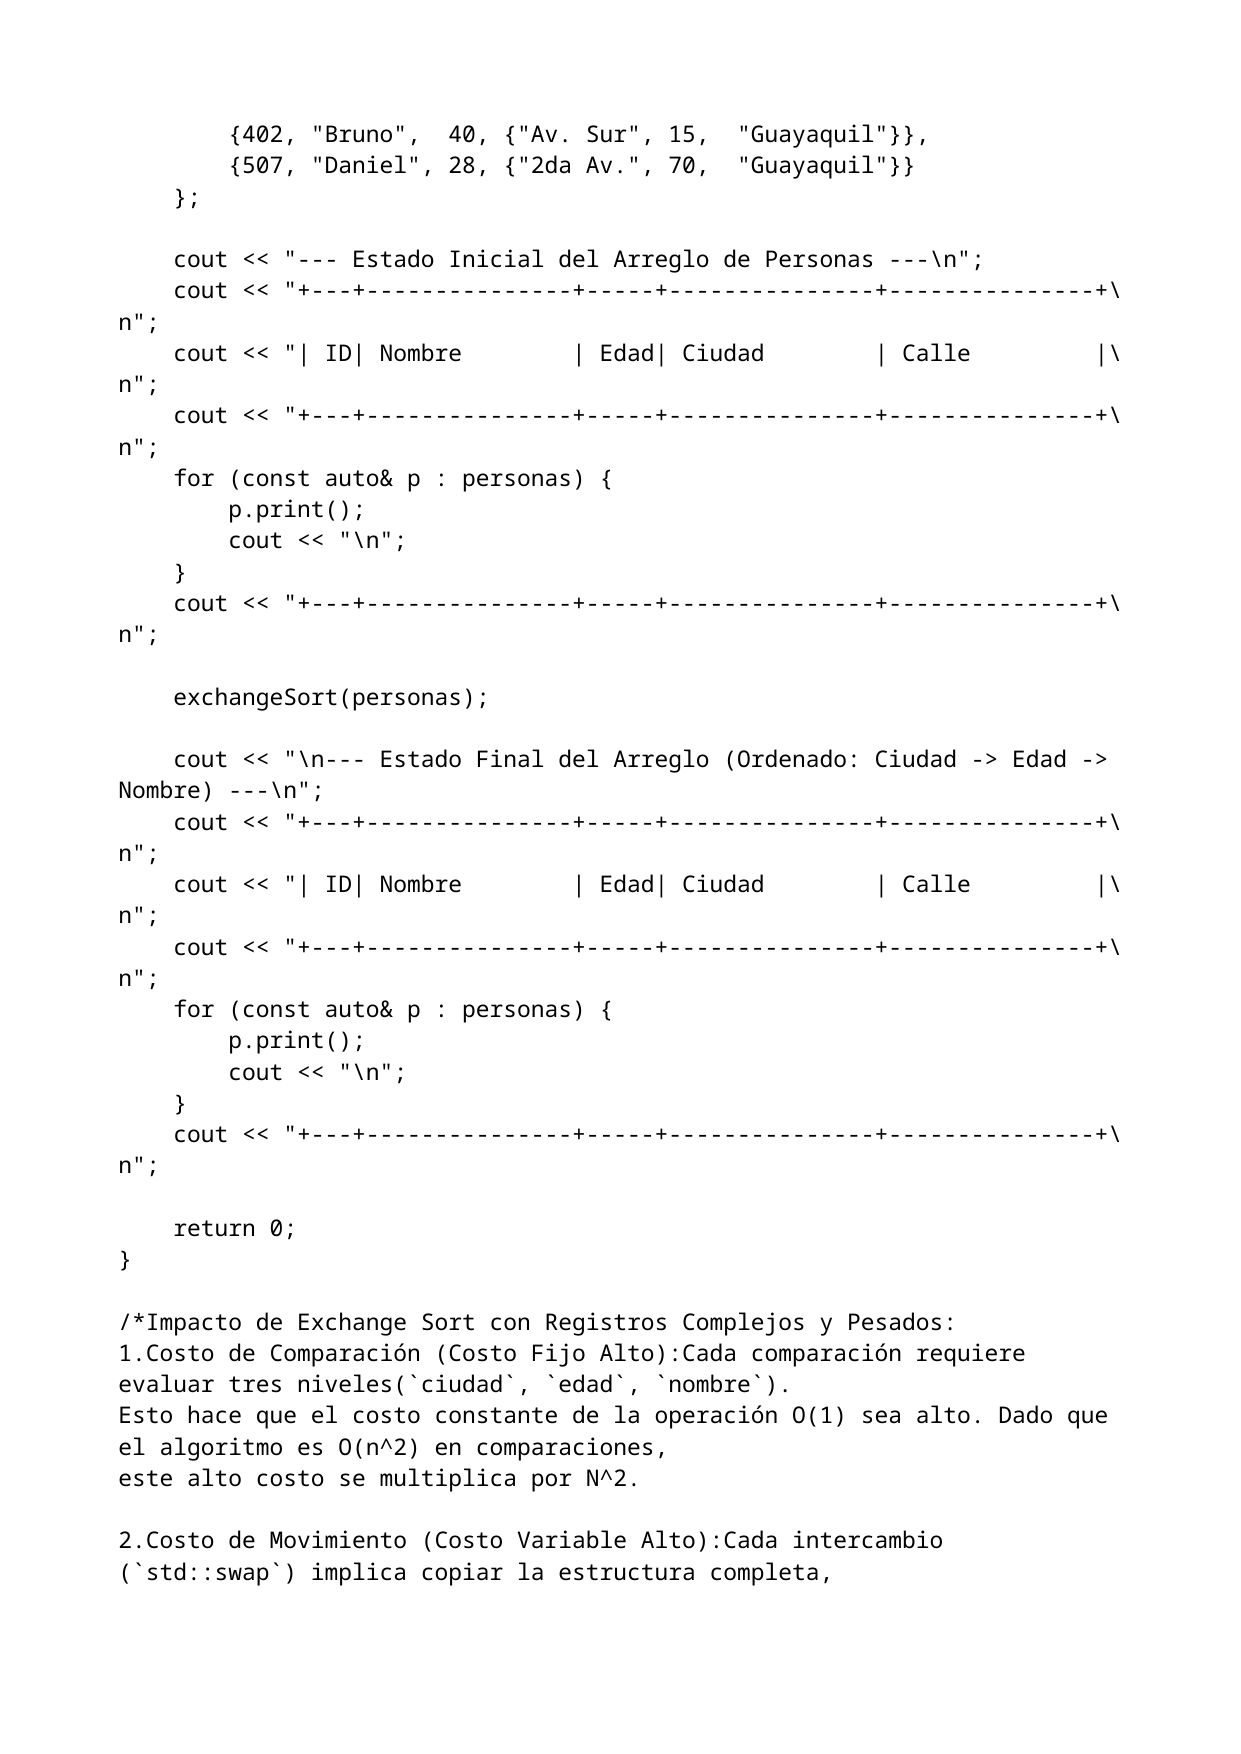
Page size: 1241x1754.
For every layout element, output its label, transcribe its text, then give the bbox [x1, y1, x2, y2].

text } [118, 1243, 1122, 1274]
text return 0; [118, 1212, 1122, 1243]
text cout << "+---+---------------+-----+---------------+---------------+\n"; [118, 399, 1122, 462]
text cout << "+---+---------------+-----+---------------+---------------+\n"; [118, 931, 1122, 993]
text }; [118, 181, 1122, 212]
text este alto costo se multiplica por N^2. [118, 1462, 1122, 1493]
text exchangeSort(personas); [118, 681, 1122, 712]
text for (const auto& p : personas) { [118, 462, 1122, 493]
text } [118, 1087, 1122, 1118]
text cout << "\n"; [118, 1056, 1122, 1087]
text 2.Costo de Movimiento (Costo Variable Alto):Cada intercambio (`std::swap`) implica copiar la estructura completa, [118, 1524, 1122, 1587]
text cout << "+---+---------------+-----+---------------+---------------+\n"; [118, 1118, 1122, 1181]
text {402, "Bruno", 40, {"Av. Sur", 15, "Guayaquil"}}, [118, 118, 1122, 149]
text cout << "\n--- Estado Final del Arreglo (Ordenado: Ciudad -> Edad -> Nombre) ---\n"; [118, 743, 1122, 806]
text cout << "+---+---------------+-----+---------------+---------------+\n"; [118, 274, 1122, 337]
text cout << "--- Estado Inicial del Arreglo de Personas ---\n"; [118, 243, 1122, 274]
text cout << "+---+---------------+-----+---------------+---------------+\n"; [118, 806, 1122, 868]
text cout << "| ID| Nombre | Edad| Ciudad | Calle |\n"; [118, 868, 1122, 931]
text Esto hace que el costo constante de la operación O(1) sea alto. Dado que el algoritmo es O(n^2) en comparaciones, [118, 1399, 1122, 1462]
text {507, "Daniel", 28, {"2da Av.", 70, "Guayaquil"}} [118, 149, 1122, 181]
text cout << "| ID| Nombre | Edad| Ciudad | Calle |\n"; [118, 337, 1122, 399]
text /*Impacto de Exchange Sort con Registros Complejos y Pesados: [118, 1306, 1122, 1337]
text cout << "\n"; [118, 524, 1122, 556]
text p.print(); [118, 1024, 1122, 1056]
text for (const auto& p : personas) { [118, 993, 1122, 1024]
text } [118, 556, 1122, 587]
text 1.Costo de Comparación (Costo Fijo Alto):Cada comparación requiere evaluar tres niveles(`ciudad`, `edad`, `nombre`). [118, 1337, 1122, 1399]
text p.print(); [118, 493, 1122, 524]
text cout << "+---+---------------+-----+---------------+---------------+\n"; [118, 587, 1122, 649]
